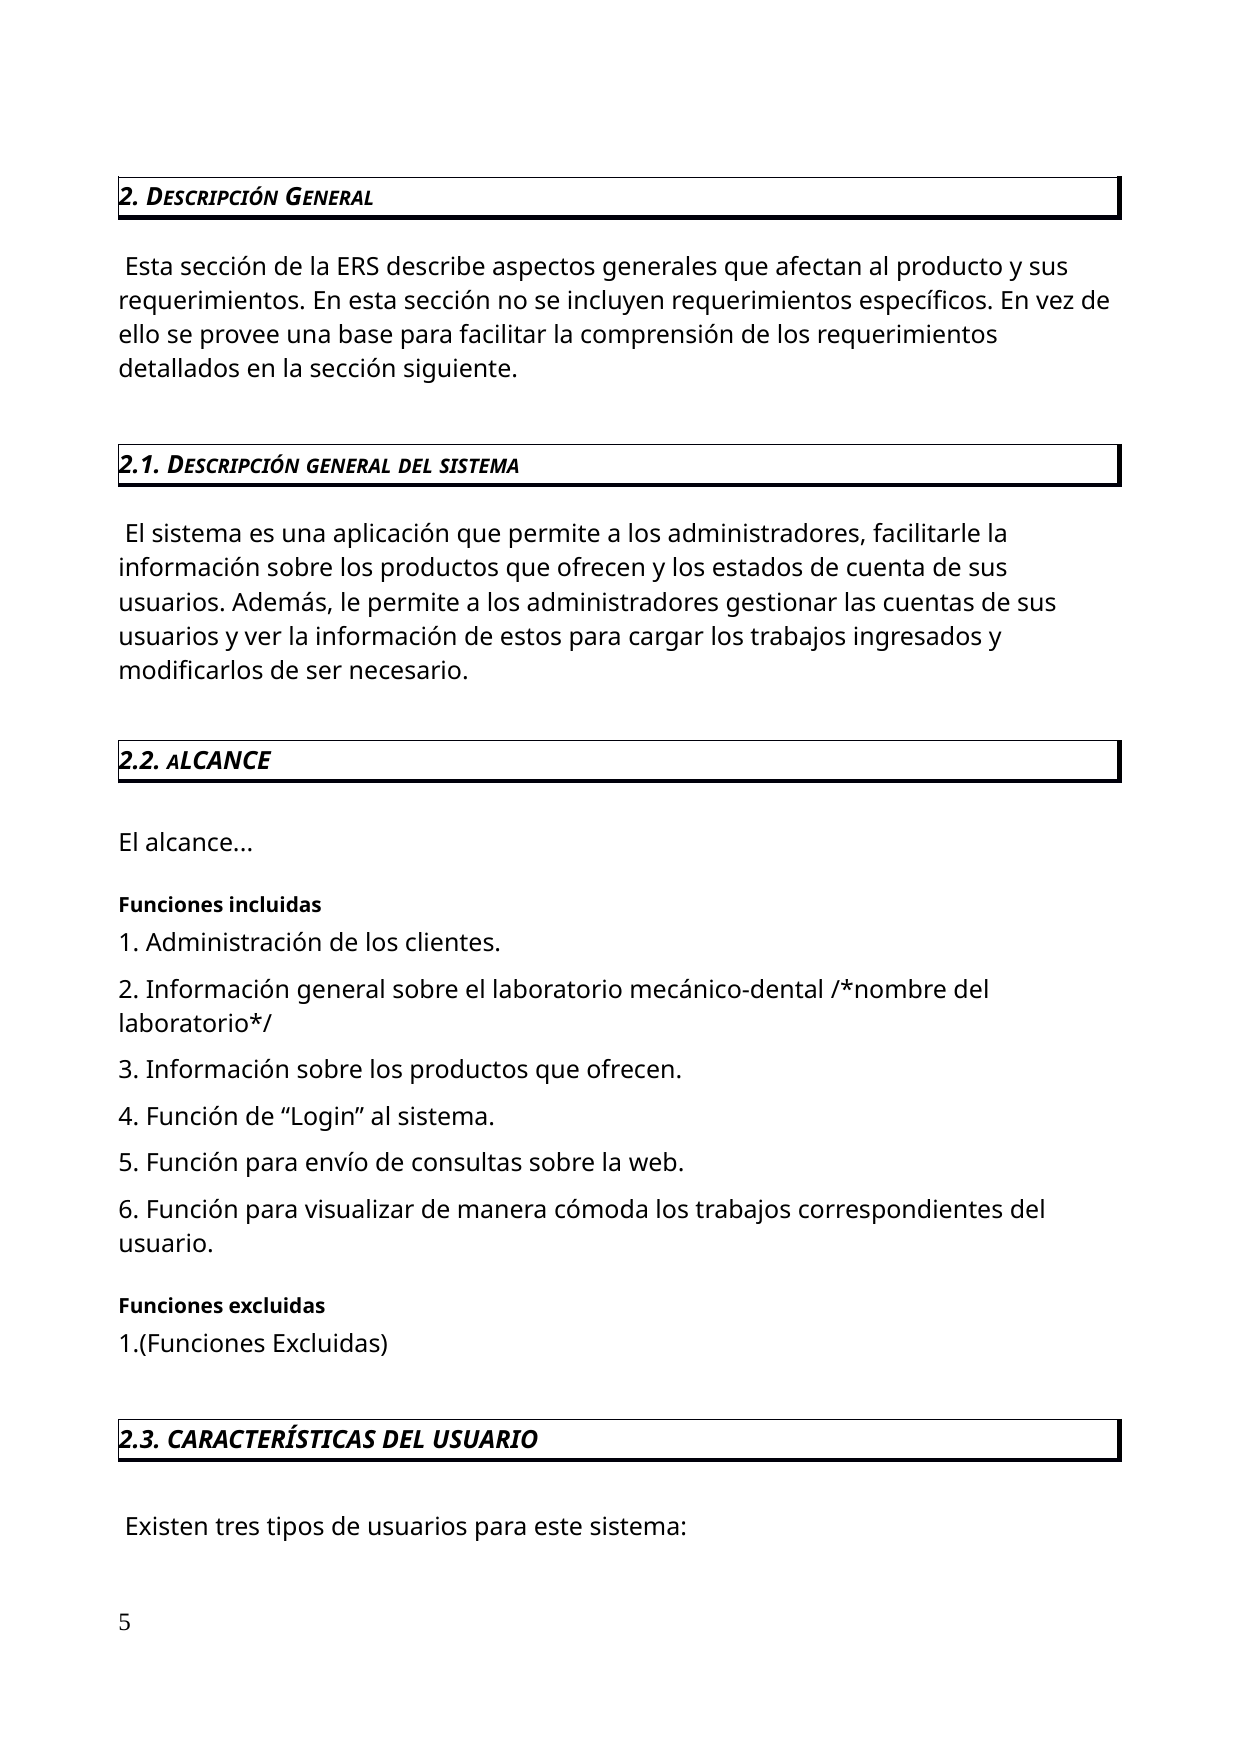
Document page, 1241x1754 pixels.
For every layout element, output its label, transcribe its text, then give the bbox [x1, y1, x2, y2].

text Esta sección de la ERS describe aspectos generales que afectan al producto y sus requerimientos. En esta sección no se incluyen requerimientos específicos. En vez de ello se provee una base para facilitar la comprensión de los requerimientos detallados en la sección siguiente. [118, 248, 1122, 385]
text El sistema es una aplicación que permite a los administradores, facilitarle la información sobre los productos que ofrecen y los estados de cuenta de sus usuarios. Además, le permite a los administradores gestionar las cuentas de sus usuarios y ver la información de estos para cargar los trabajos ingresados y modificarlos de ser necesario. [118, 516, 1122, 686]
text Funciones excluidas [118, 1291, 1122, 1319]
list 2. Información general sobre el laboratorio mecánico-dental /*nombre del laboratorio*/ [118, 971, 1122, 1039]
list 3. Información sobre los productos que ofrecen. [118, 1052, 1122, 1086]
subtitle 2.1. Descripción general del sistema [119, 445, 1117, 483]
subtitle 2.2. aLCANCE [119, 741, 1117, 779]
text El alcance... [118, 825, 1122, 859]
list 6. Función para visualizar de manera cómoda los trabajos correspondientes del usuario. [118, 1192, 1122, 1260]
list 4. Función de “Login” al sistema. [118, 1098, 1122, 1133]
list 1.(Funciones Excluidas) [118, 1326, 1122, 1360]
subtitle 2.3. CARACTERÍSTICAS DEL USUARIO [119, 1420, 1117, 1458]
subtitle 2. Descripción General [119, 178, 1117, 215]
text Existen tres tipos de usuarios para este sistema: [118, 1509, 1122, 1543]
list 5. Función para envío de consultas sobre la web. [118, 1145, 1122, 1179]
text Funciones incluidas [118, 890, 1122, 918]
list 1. Administración de los clientes. [118, 925, 1122, 959]
